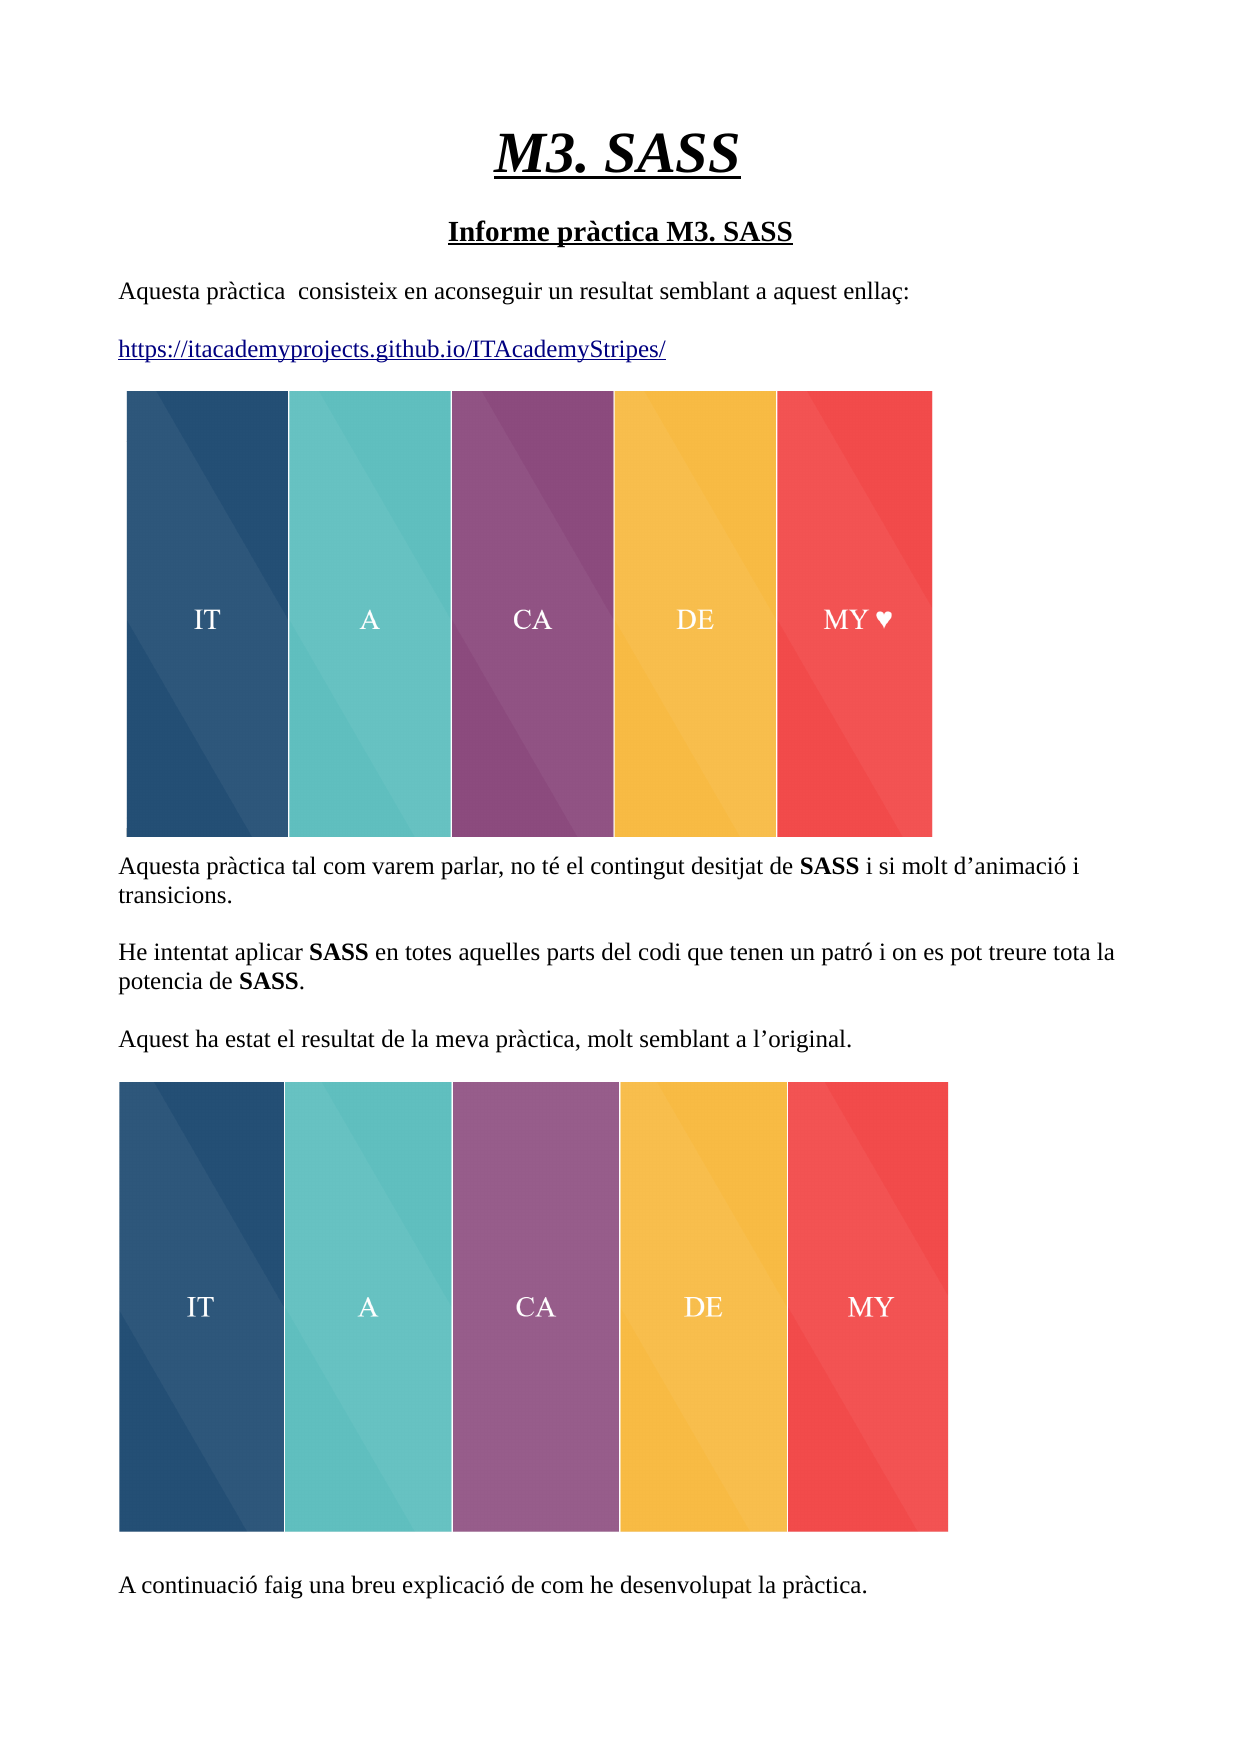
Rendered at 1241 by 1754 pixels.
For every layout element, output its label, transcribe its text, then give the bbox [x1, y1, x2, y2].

text Aquesta pràctica tal com varem parlar, no té el contingut desitjat de SASS i si molt d’animació i transicions. [118, 851, 1122, 909]
text Aquest ha estat el resultat de la meva pràctica, molt semblant a l’original. [118, 1024, 1122, 1052]
text M3. SASS [118, 118, 1122, 185]
text He intentat aplicar SASS en totes aquelles parts del codi que tenen un patró i on es pot treure tota la potencia de SASS. [118, 937, 1122, 995]
text A continuació faig una breu explicació de com he desenvolupat la pràctica. [118, 1570, 1122, 1599]
text Informe pràctica M3. SASS [118, 214, 1122, 247]
text Aquesta pràctica consisteix en aconseguir un resultat semblant a aquest enllaç: [118, 276, 1122, 305]
picture [119, 1082, 949, 1532]
picture [126, 391, 933, 837]
text https://itacademyprojects.github.io/ITAcademyStripes/ [118, 334, 1122, 362]
